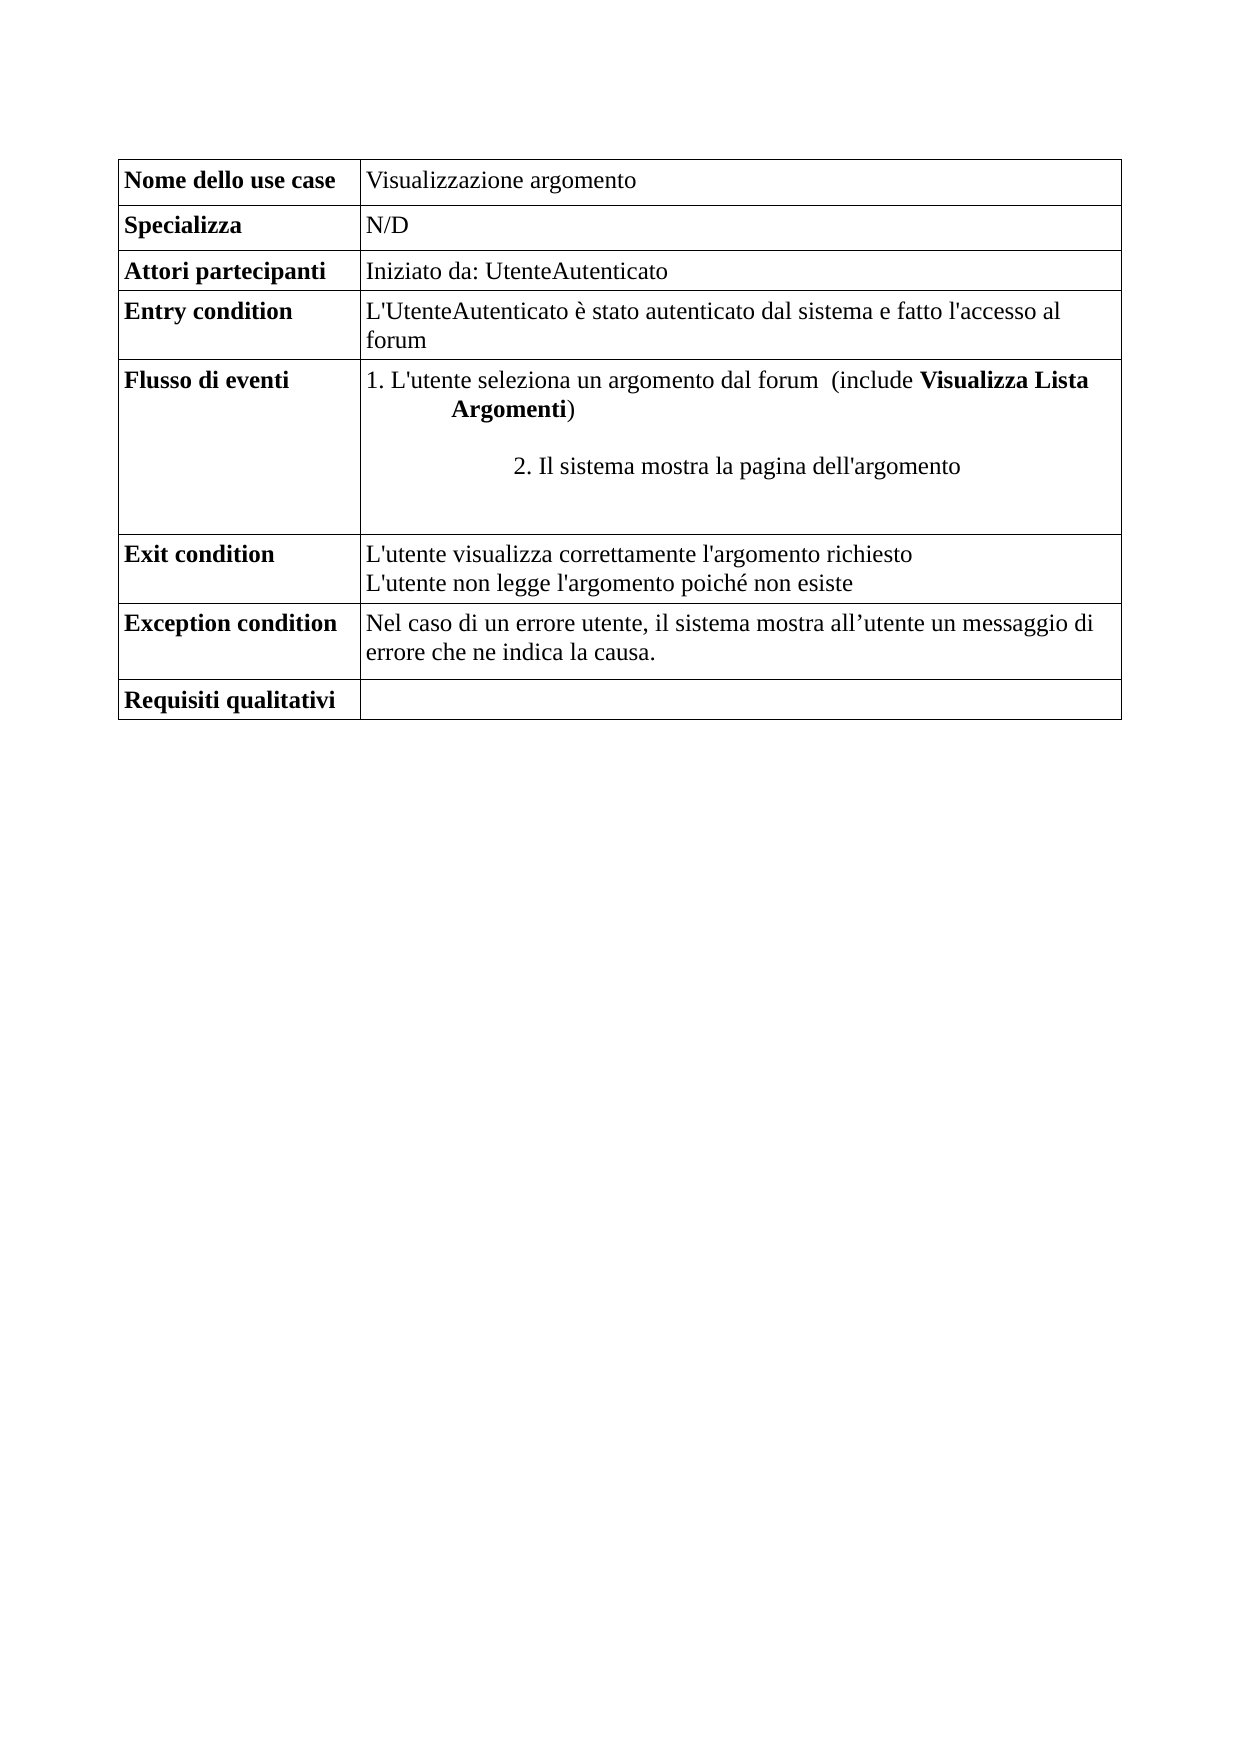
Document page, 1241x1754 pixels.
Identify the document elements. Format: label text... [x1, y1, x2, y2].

table_cell L'utente visualizza correttamente l'argomento richiesto L'utente non legge l'argomento poiché non esiste [361, 535, 1121, 602]
table_cell Exception condition [119, 604, 360, 679]
table_cell Iniziato da: UtenteAutenticato [361, 251, 1121, 290]
table_header Visualizzazione argomento [361, 160, 1121, 205]
table_cell L'utente seleziona un argomento dal forum (include Visualizza Lista Argomenti) Il sistema mostra la pagina dell'argomento [361, 360, 1121, 533]
table_cell [361, 680, 1121, 719]
table_cell N/D [361, 206, 1121, 250]
table_cell L'UtenteAutenticato è stato autenticato dal sistema e fatto l'accesso al forum [361, 291, 1121, 359]
table_cell Flusso di eventi [119, 360, 360, 533]
table_header Nome dello use case [119, 160, 360, 205]
table_cell Attori partecipanti [119, 251, 360, 290]
table_cell Exit condition [119, 535, 360, 602]
table_cell Requisiti qualitativi [119, 680, 360, 719]
table_cell Nel caso di un errore utente, il sistema mostra all’utente un messaggio di errore che ne indica la causa. [361, 604, 1121, 679]
table_cell Entry condition [119, 291, 360, 359]
table_cell Specializza [119, 206, 360, 250]
